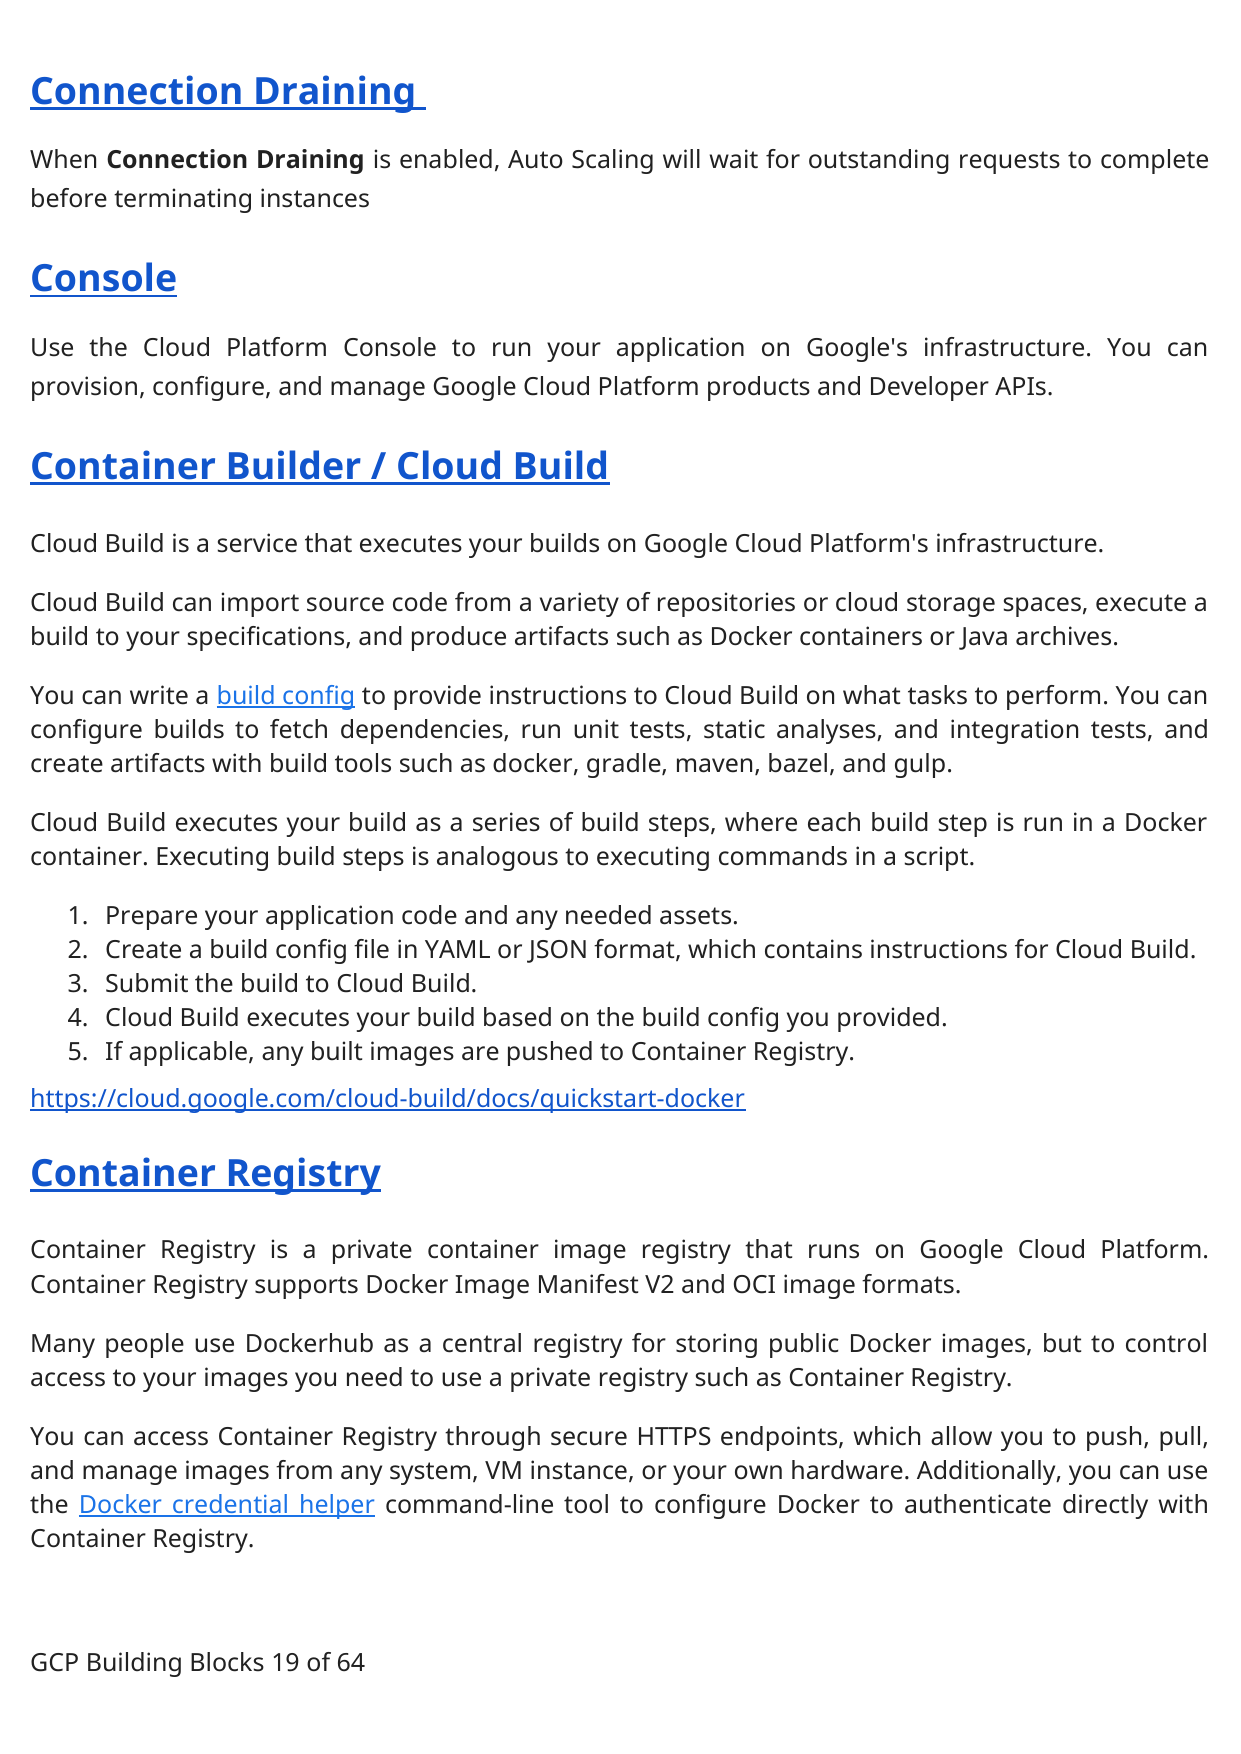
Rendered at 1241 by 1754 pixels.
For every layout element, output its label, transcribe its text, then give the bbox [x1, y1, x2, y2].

text Cloud Build is a service that executes your builds on Google Cloud Platform's infrastructure. [30, 525, 1210, 559]
subtitle Connection Draining [30, 64, 1210, 115]
list Submit the build to Cloud Build. [67, 966, 1210, 1000]
list Cloud Build executes your build based on the build config you provided. [67, 1000, 1210, 1034]
text Many people use Dockerhub as a central registry for storing public Docker images, but to control access to your images you need to use a private registry such as Container Registry. [30, 1325, 1210, 1393]
subtitle Container Builder / Cloud Build [30, 439, 1210, 490]
text Container Registry is a private container image registry that runs on Google Cloud Platform. Container Registry supports Docker Image Manifest V2 and OCI image formats. [30, 1232, 1210, 1300]
text Cloud Build can import source code from a variety of repositories or cloud storage spaces, execute a build to your specifications, and produce artifacts such as Docker containers or Java archives. [30, 584, 1210, 652]
subtitle Container Registry [30, 1146, 1210, 1197]
list If applicable, any built images are pushed to Container Registry. [67, 1034, 1210, 1068]
list Create a build config file in YAML or JSON format, which contains instructions for Cloud Build. [67, 932, 1210, 966]
list Prepare your application code and any needed assets. [67, 898, 1210, 932]
text Use the Cloud Platform Console to run your application on Google's infrastructure. You can provision, configure, and manage Google Cloud Platform products and Developer APIs. [30, 329, 1210, 403]
text You can write a build config to provide instructions to Cloud Build on what tasks to perform. You can configure builds to fetch dependencies, run unit tests, static analyses, and integration tests, and create artifacts with build tools such as docker, gradle, maven, bazel, and gulp. [30, 677, 1210, 780]
text Cloud Build executes your build as a series of build steps, where each build step is run in a Docker container. Executing build steps is analogous to executing commands in a script. [30, 805, 1210, 873]
text When Connection Draining is enabled, Auto Scaling will wait for outstanding requests to complete before terminating instances [30, 142, 1210, 215]
text https://cloud.google.com/cloud-build/docs/quickstart-docker [30, 1081, 1210, 1115]
subtitle Console [30, 252, 1210, 303]
text You can access Container Registry through secure HTTPS endpoints, which allow you to push, pull, and manage images from any system, VM instance, or your own hardware. Additionally, you can use the Docker credential helper command-line tool to configure Docker to authenticate directly with Container Registry. [30, 1418, 1210, 1555]
